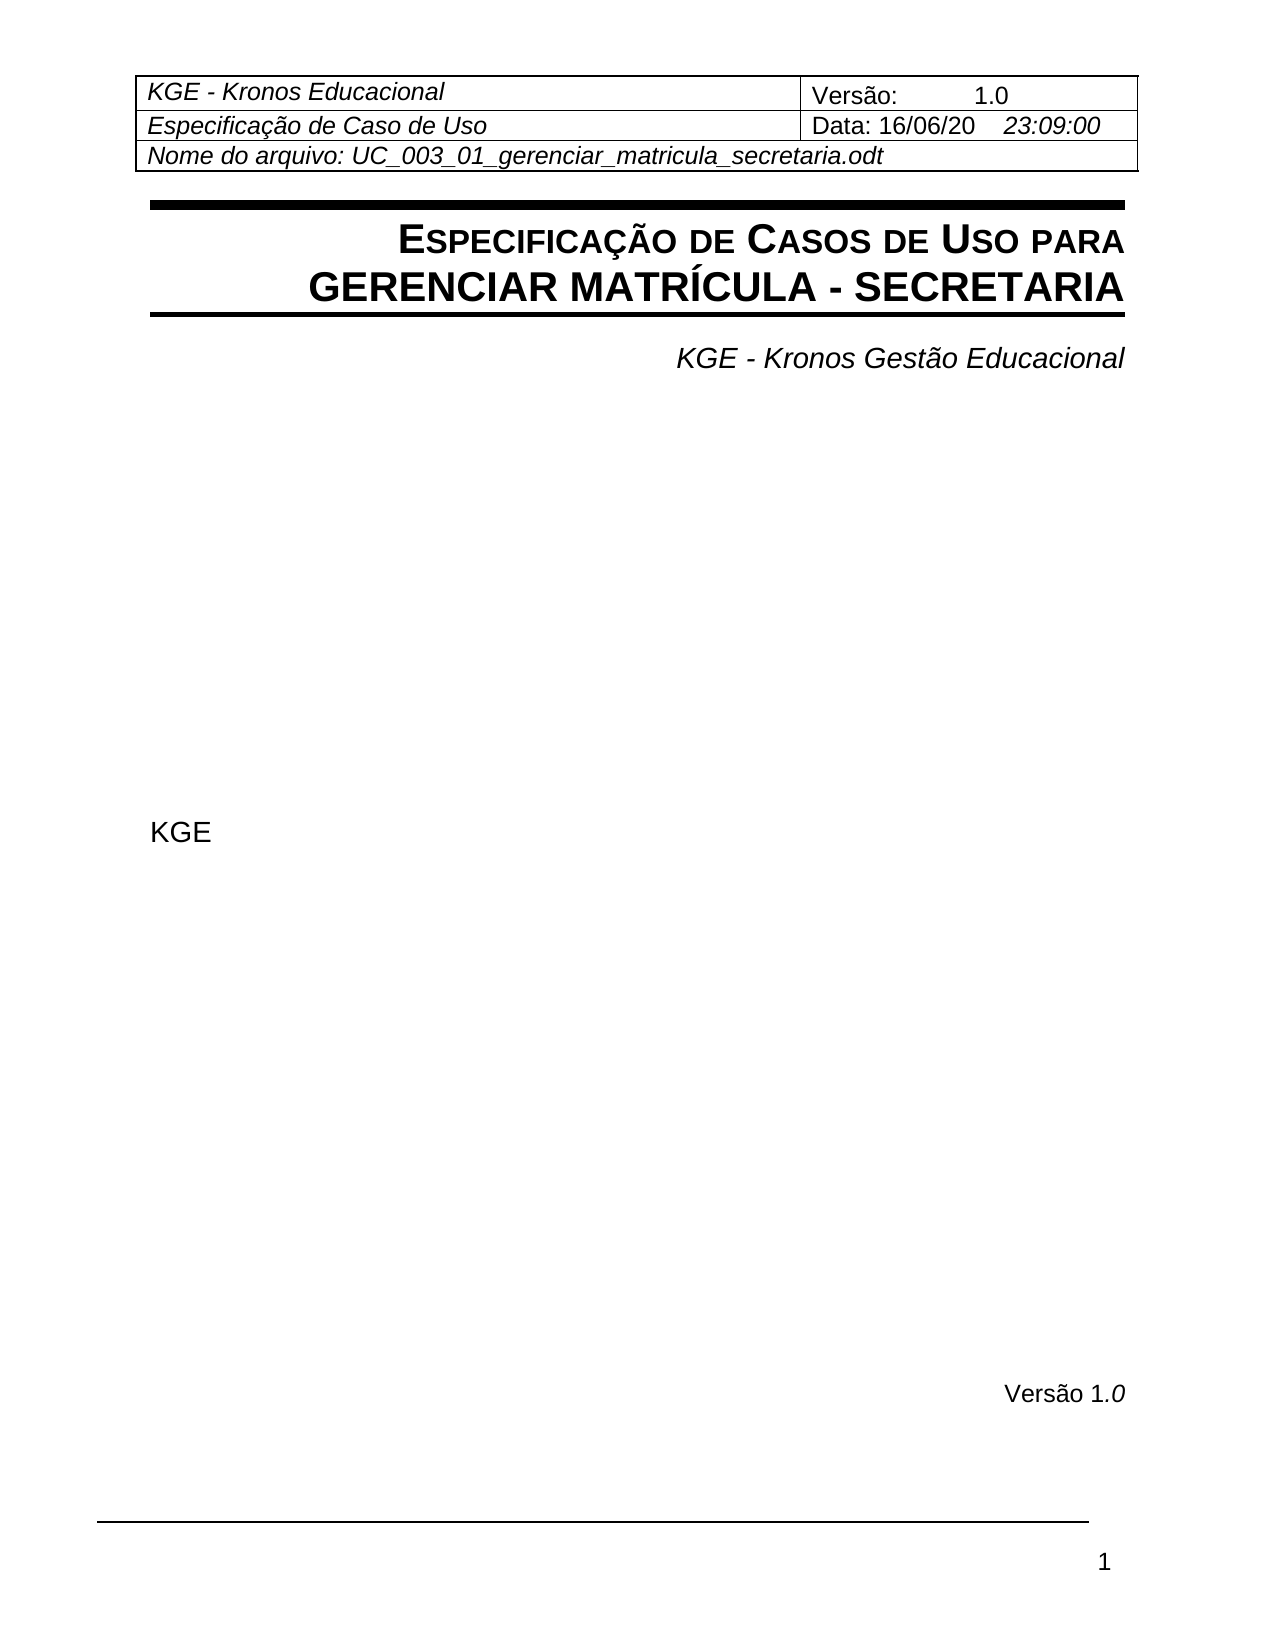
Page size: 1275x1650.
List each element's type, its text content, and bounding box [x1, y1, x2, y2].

subtitle KGE [150, 815, 1125, 849]
text Especificação de Casos de Uso para GERENCIAR MATRÍCULA - SECRETARIA [150, 210, 1125, 312]
subtitle KGE - Kronos Gestão Educacional [150, 342, 1125, 375]
text Versão 1.0 [150, 1379, 1125, 1407]
